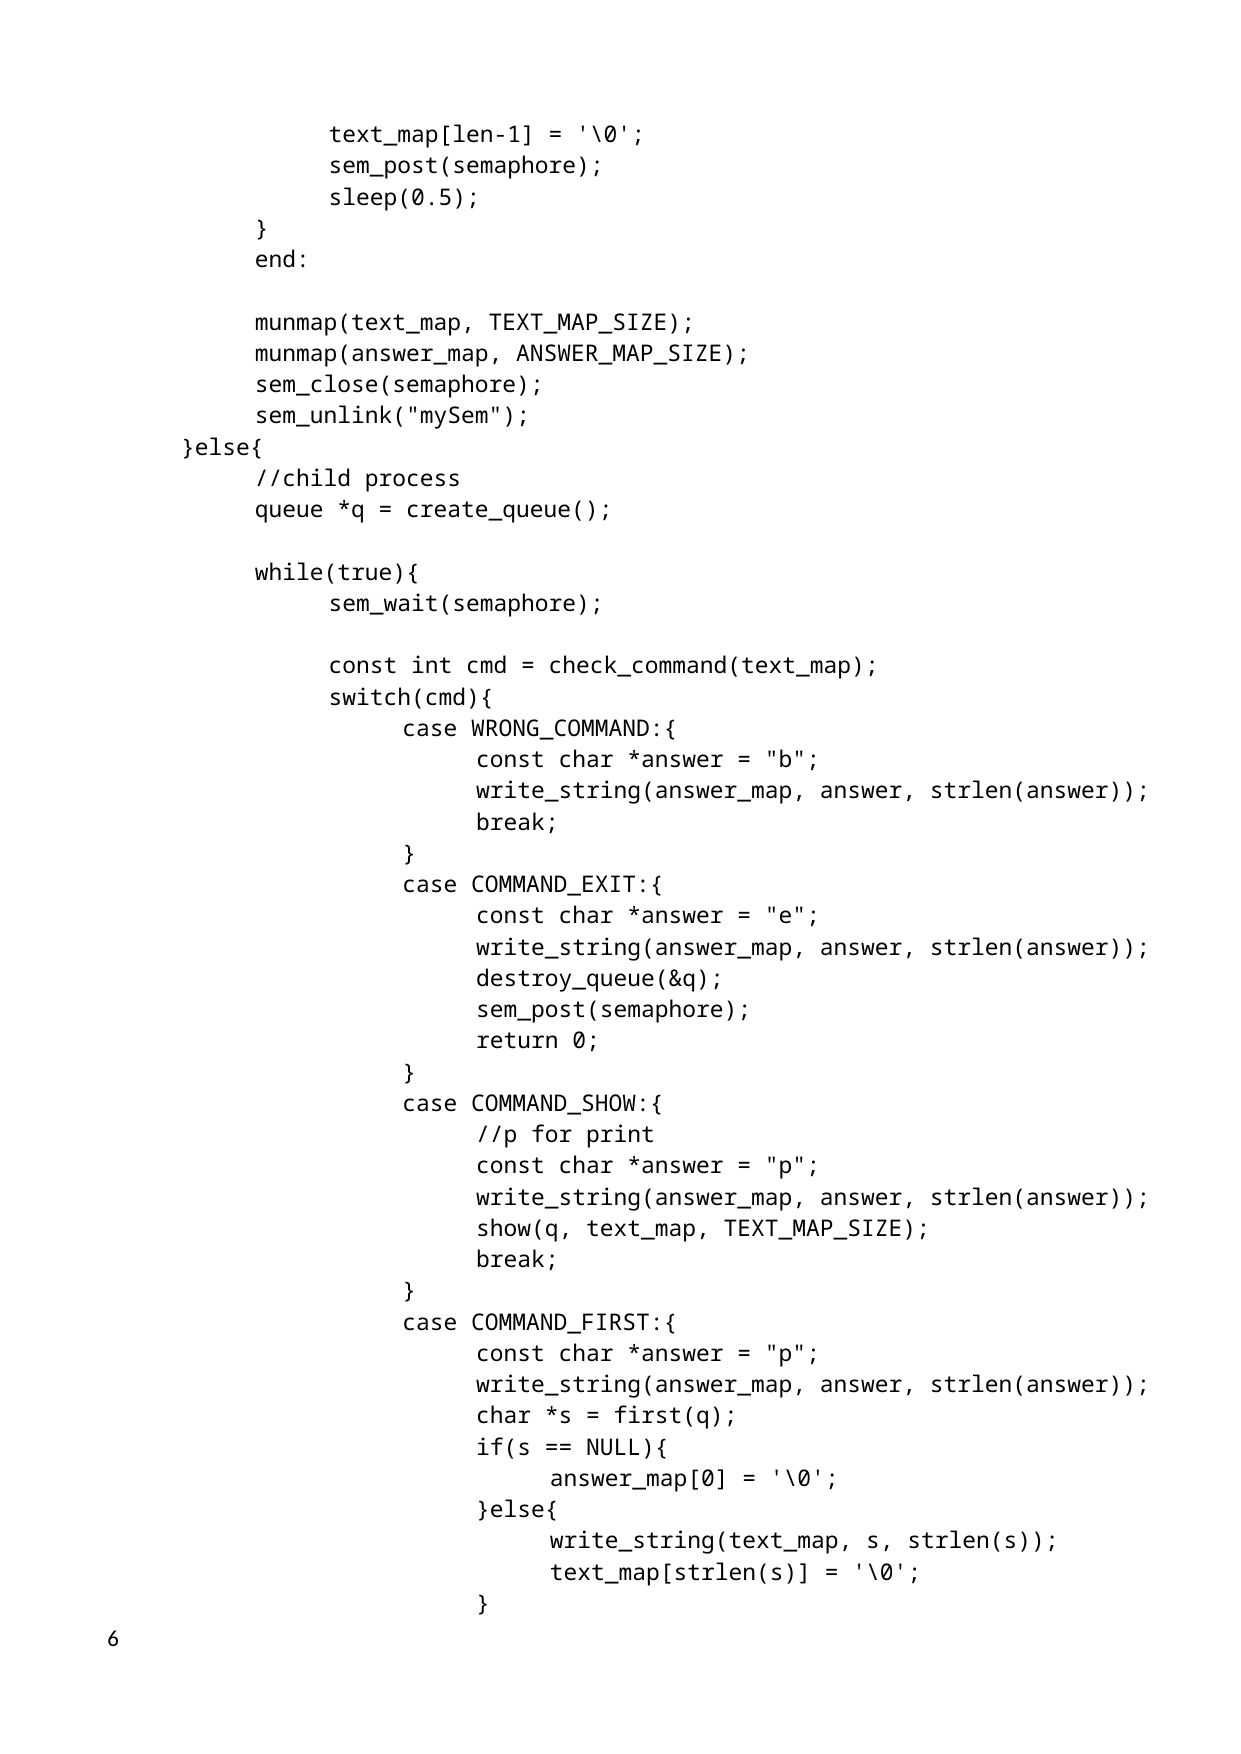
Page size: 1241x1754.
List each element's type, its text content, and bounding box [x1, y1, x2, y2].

text //child process [107, 462, 1153, 493]
text switch(cmd){ [107, 681, 1153, 712]
text char *s = first(q); [107, 1399, 1153, 1431]
text const char *answer = "b"; [107, 743, 1153, 774]
text end: [107, 243, 1153, 274]
text write_string(text_map, s, strlen(s)); [107, 1524, 1153, 1556]
text case COMMAND_FIRST:{ [107, 1306, 1153, 1337]
text //p for print [107, 1118, 1153, 1149]
text } [107, 212, 1153, 243]
text case COMMAND_EXIT:{ [107, 868, 1153, 899]
text break; [107, 806, 1153, 837]
text text_map[strlen(s)] = '\0'; [107, 1556, 1153, 1587]
text munmap(text_map, TEXT_MAP_SIZE); [107, 306, 1153, 337]
text sem_wait(semaphore); [107, 587, 1153, 618]
text answer_map[0] = '\0'; [107, 1462, 1153, 1493]
text destroy_queue(&q); [107, 962, 1153, 993]
text if(s == NULL){ [107, 1431, 1153, 1462]
text sem_post(semaphore); [107, 149, 1153, 181]
text write_string(answer_map, answer, strlen(answer)); [107, 1181, 1153, 1212]
text case COMMAND_SHOW:{ [107, 1087, 1153, 1118]
text const char *answer = "p"; [107, 1149, 1153, 1181]
text }else{ [107, 1493, 1153, 1524]
text } [107, 837, 1153, 868]
text sem_close(semaphore); [107, 368, 1153, 399]
text }else{ [107, 431, 1153, 462]
text queue *q = create_queue(); [107, 493, 1153, 524]
text sleep(0.5); [107, 181, 1153, 212]
text } [107, 1274, 1153, 1306]
text show(q, text_map, TEXT_MAP_SIZE); [107, 1212, 1153, 1243]
text } [107, 1587, 1153, 1618]
text const int cmd = check_command(text_map); [107, 649, 1153, 681]
text } [107, 1056, 1153, 1087]
text case WRONG_COMMAND:{ [107, 712, 1153, 743]
text write_string(answer_map, answer, strlen(answer)); [107, 1368, 1153, 1399]
text write_string(answer_map, answer, strlen(answer)); [107, 931, 1153, 962]
text while(true){ [107, 556, 1153, 587]
text const char *answer = "p"; [107, 1337, 1153, 1368]
text text_map[len-1] = '\0'; [107, 118, 1153, 149]
text return 0; [107, 1024, 1153, 1056]
text write_string(answer_map, answer, strlen(answer)); [107, 774, 1153, 806]
text break; [107, 1243, 1153, 1274]
text sem_post(semaphore); [107, 993, 1153, 1024]
text munmap(answer_map, ANSWER_MAP_SIZE); [107, 337, 1153, 368]
text const char *answer = "e"; [107, 899, 1153, 931]
text sem_unlink("mySem"); [107, 399, 1153, 431]
